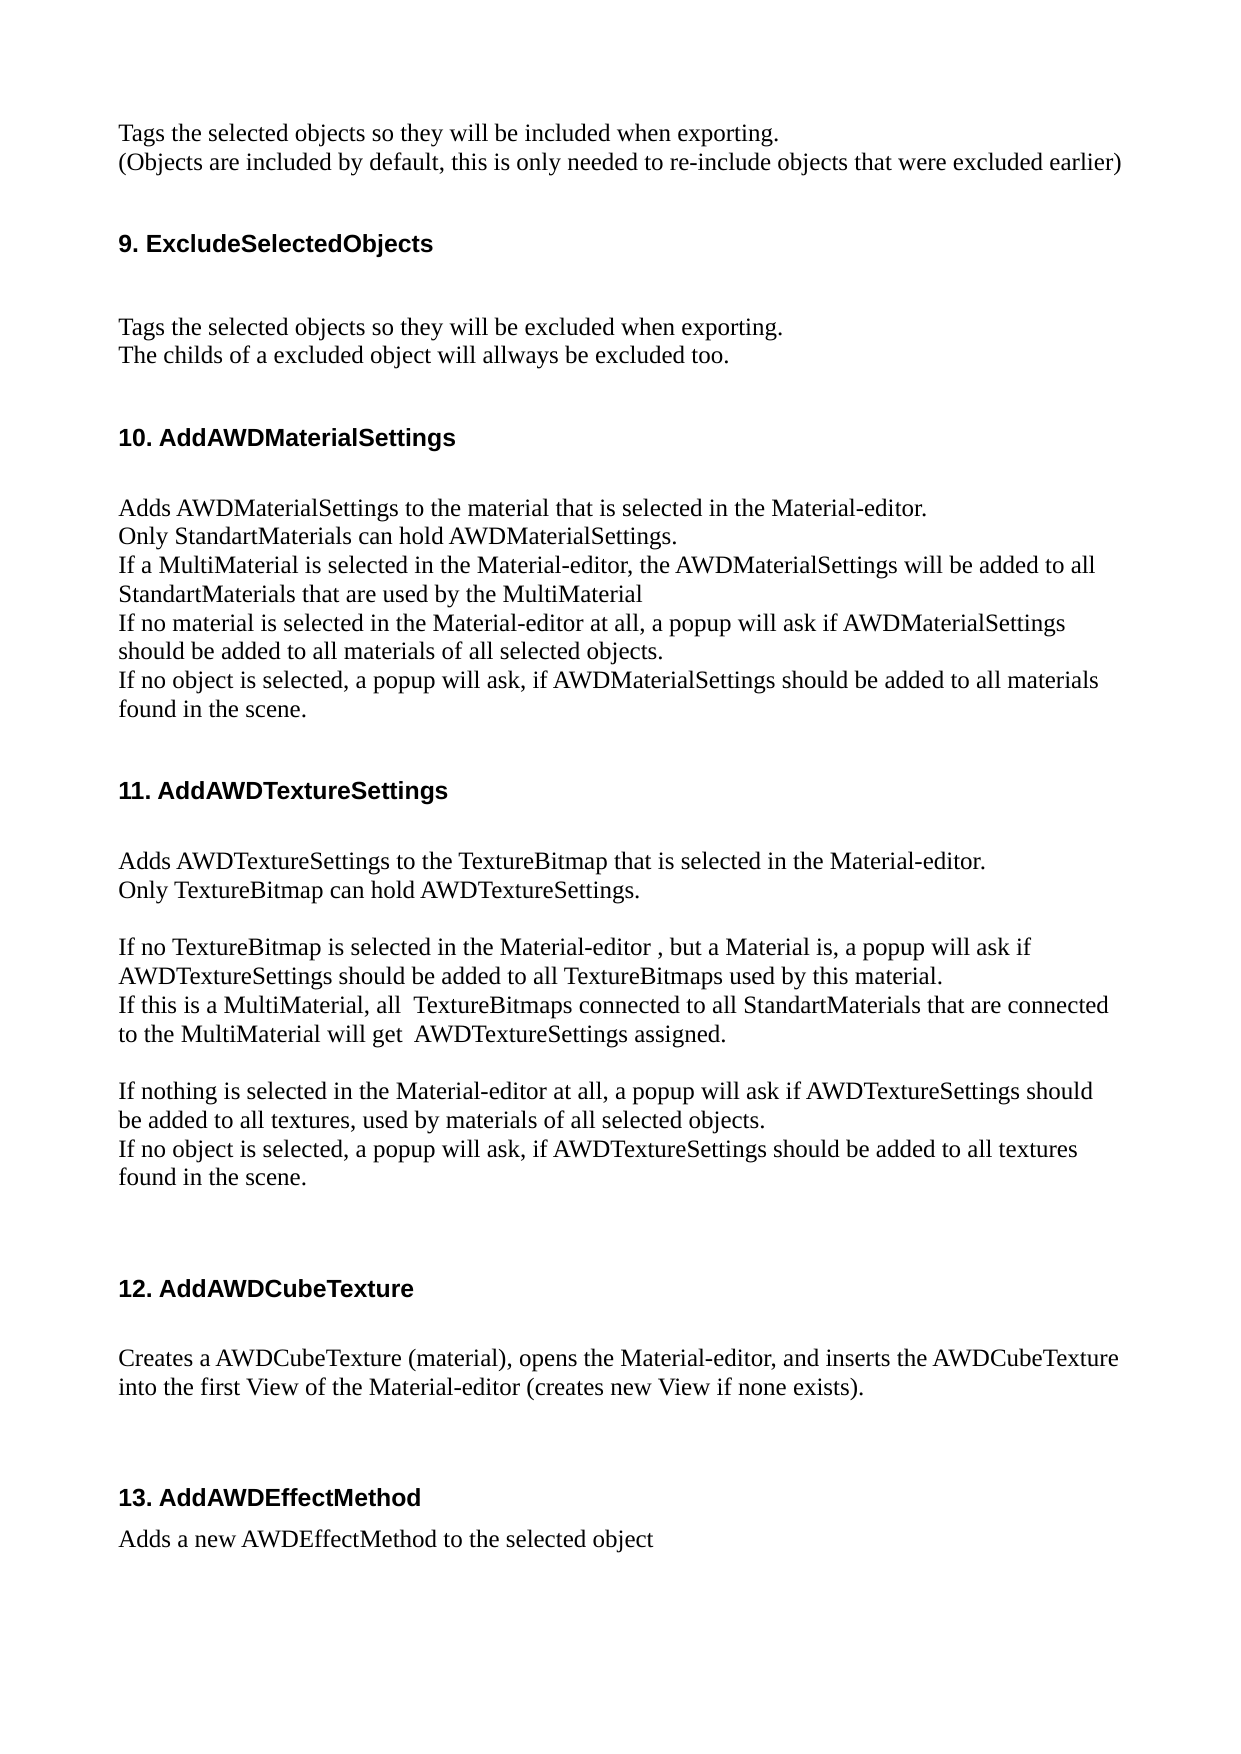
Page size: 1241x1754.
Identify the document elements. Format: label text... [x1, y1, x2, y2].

text The childs of a excluded object will allways be excluded too. [118, 340, 1122, 369]
subtitle 11. AddAWDTextureSettings [118, 776, 1122, 805]
text If no object is selected, a popup will ask, if AWDMaterialSettings should be added to all materials found in the scene. [118, 665, 1122, 723]
text Tags the selected objects so they will be included when exporting. [118, 118, 1122, 147]
text If no object is selected, a popup will ask, if AWDTextureSettings should be added to all textures found in the scene. [118, 1134, 1122, 1191]
text If a MultiMaterial is selected in the Material-editor, the AWDMaterialSettings will be added to all StandartMaterials that are used by the MultiMaterial [118, 550, 1122, 608]
text (Objects are included by default, this is only needed to re-include objects that were excluded earlier) [118, 147, 1122, 176]
subtitle 10. AddAWDMaterialSettings [118, 423, 1122, 451]
text Only TextureBitmap can hold AWDTextureSettings. [118, 875, 1122, 904]
text Creates a AWDCubeTexture (material), opens the Material-editor, and inserts the AWDCubeTexture into the first View of the Material-editor (creates new View if none exists). [118, 1343, 1122, 1401]
subtitle 9. ExcludeSelectedObjects [118, 229, 1122, 258]
text If no material is selected in the Material-editor at all, a popup will ask if AWDMaterialSettings should be added to all materials of all selected objects. [118, 608, 1122, 665]
subtitle 13. AddAWDEffectMethod [118, 1483, 1122, 1512]
text If nothing is selected in the Material-editor at all, a popup will ask if AWDTextureSettings should be added to all textures, used by materials of all selected objects. [118, 1076, 1122, 1134]
text Adds a new AWDEffectMethod to the selected object [118, 1524, 1122, 1553]
text Tags the selected objects so they will be excluded when exporting. [118, 312, 1122, 340]
text Adds AWDTextureSettings to the TextureBitmap that is selected in the Material-editor. [118, 846, 1122, 875]
text If this is a MultiMaterial, all TextureBitmaps connected to all StandartMaterials that are connected to the MultiMaterial will get AWDTextureSettings assigned. [118, 990, 1122, 1047]
text Adds AWDMaterialSettings to the material that is selected in the Material-editor. [118, 493, 1122, 521]
text Only StandartMaterials can hold AWDMaterialSettings. [118, 521, 1122, 550]
text If no TextureBitmap is selected in the Material-editor , but a Material is, a popup will ask if AWDTextureSettings should be added to all TextureBitmaps used by this material. [118, 932, 1122, 990]
subtitle 12. AddAWDCubeTexture [118, 1274, 1122, 1302]
